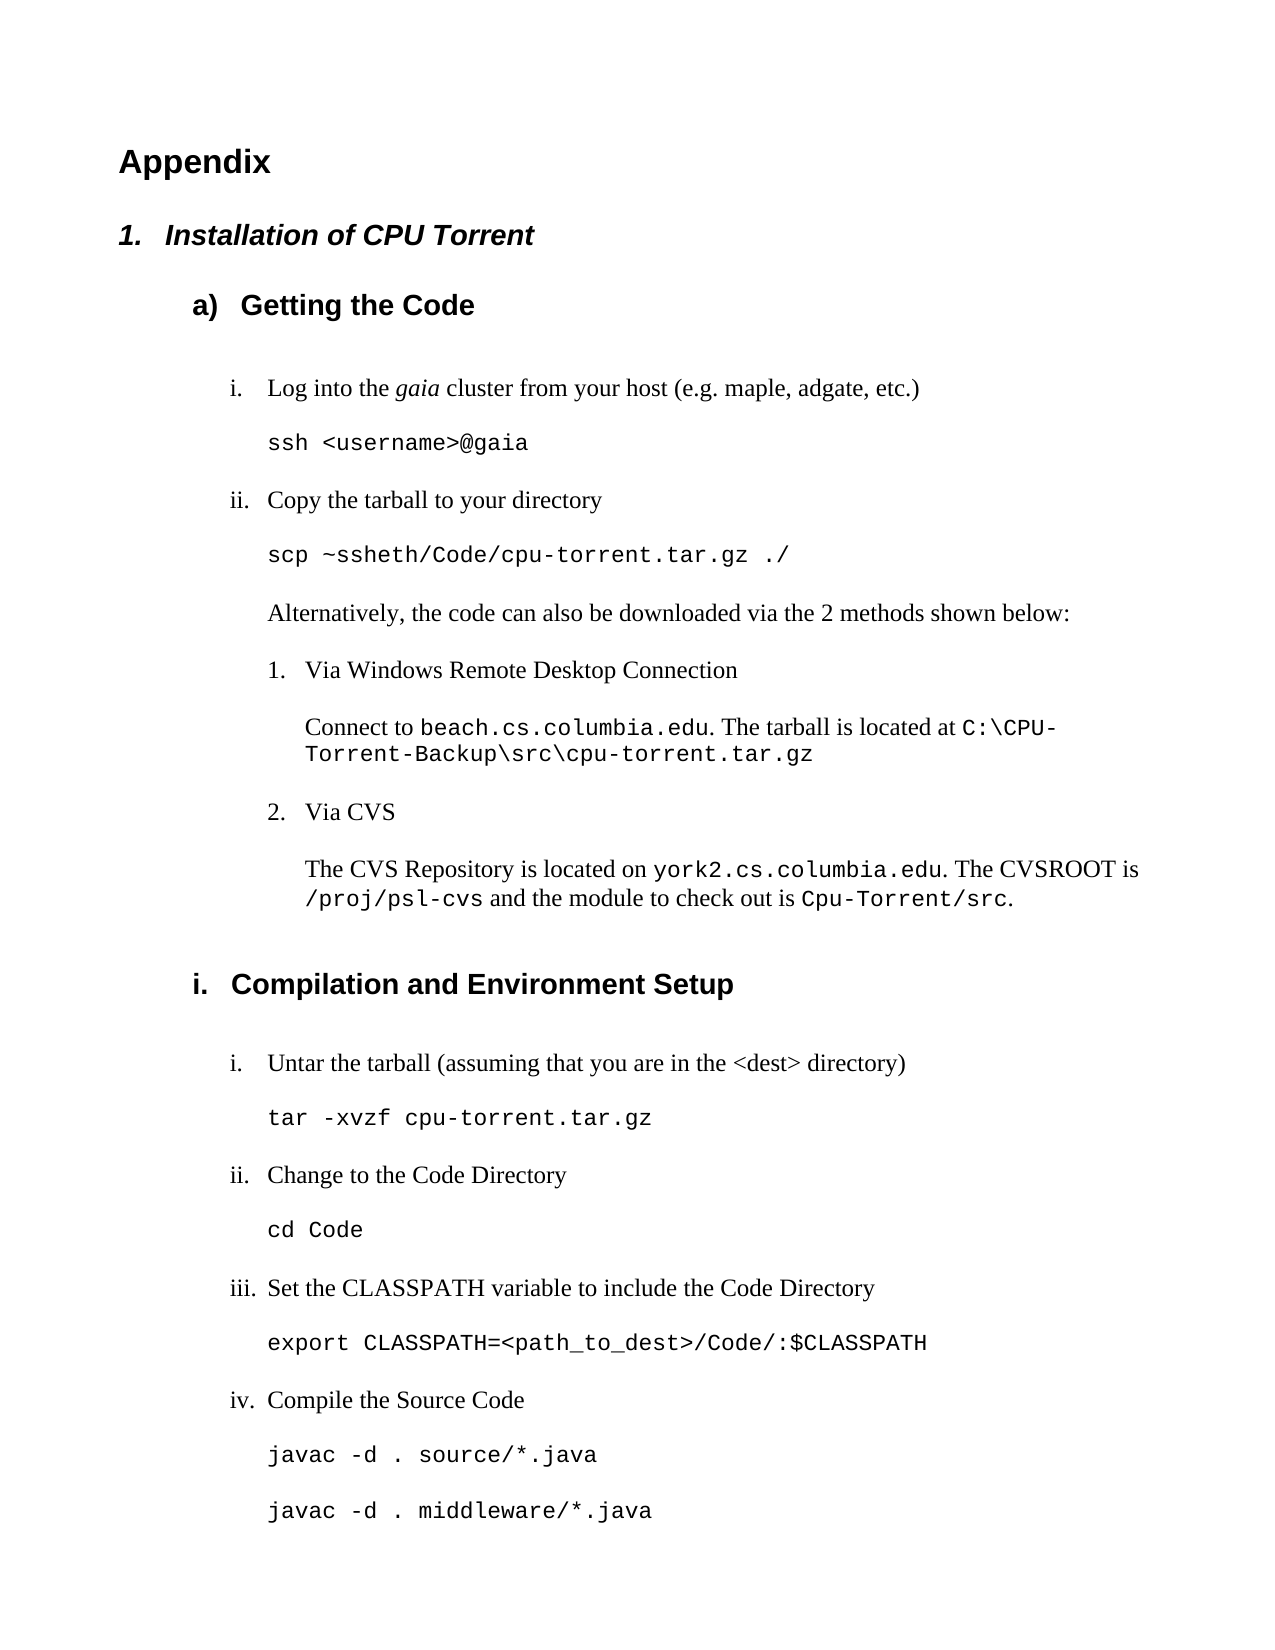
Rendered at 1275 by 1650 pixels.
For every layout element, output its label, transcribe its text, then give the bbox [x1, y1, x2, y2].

subtitle Appendix [118, 143, 1157, 181]
subtitle Compilation and Environment Setup [192, 968, 1157, 1001]
list Copy the tarball to your directory [229, 487, 1157, 514]
list export CLASSPATH=<path_to_dest>/Code/:$CLASSPATH [229, 1331, 1157, 1357]
list Alternatively, the code can also be downloaded via the 2 methods shown below: [229, 599, 1157, 627]
list Set the CLASSPATH variable to include the Code Directory [229, 1274, 1157, 1302]
list Change to the Code Directory [229, 1161, 1157, 1189]
list Untar the tarball (assuming that you are in the <dest> directory) [229, 1049, 1157, 1077]
list cd Code [229, 1219, 1157, 1244]
subtitle Installation of CPU Torrent [118, 218, 1157, 251]
list scp ~ssheth/Code/cpu-torrent.tar.gz ./ [229, 544, 1157, 570]
list Via Windows Remote Desktop Connection [267, 656, 1157, 684]
subtitle Getting the Code [192, 289, 1157, 321]
list The CVS Repository is located on york2.cs.columbia.edu. The CVSROOT is /proj/psl-cvs and the module to check out is Cpu-Torrent/src. [267, 855, 1157, 914]
list tar -xvzf cpu-torrent.tar.gz [229, 1106, 1157, 1132]
list Via CVS [267, 798, 1157, 826]
list javac -d . source/*.java [229, 1444, 1157, 1470]
list Log into the gaia cluster from your host (e.g. maple, adgate, etc.) [229, 374, 1157, 402]
list Compile the Source Code [229, 1387, 1157, 1414]
list Connect to beach.cs.columbia.edu. The tarball is located at C:\CPU-Torrent-Backup\src\cpu-torrent.tar.gz [267, 713, 1157, 769]
list ssh <username>@gaia [229, 431, 1157, 457]
list javac -d . middleware/*.java [229, 1499, 1157, 1525]
